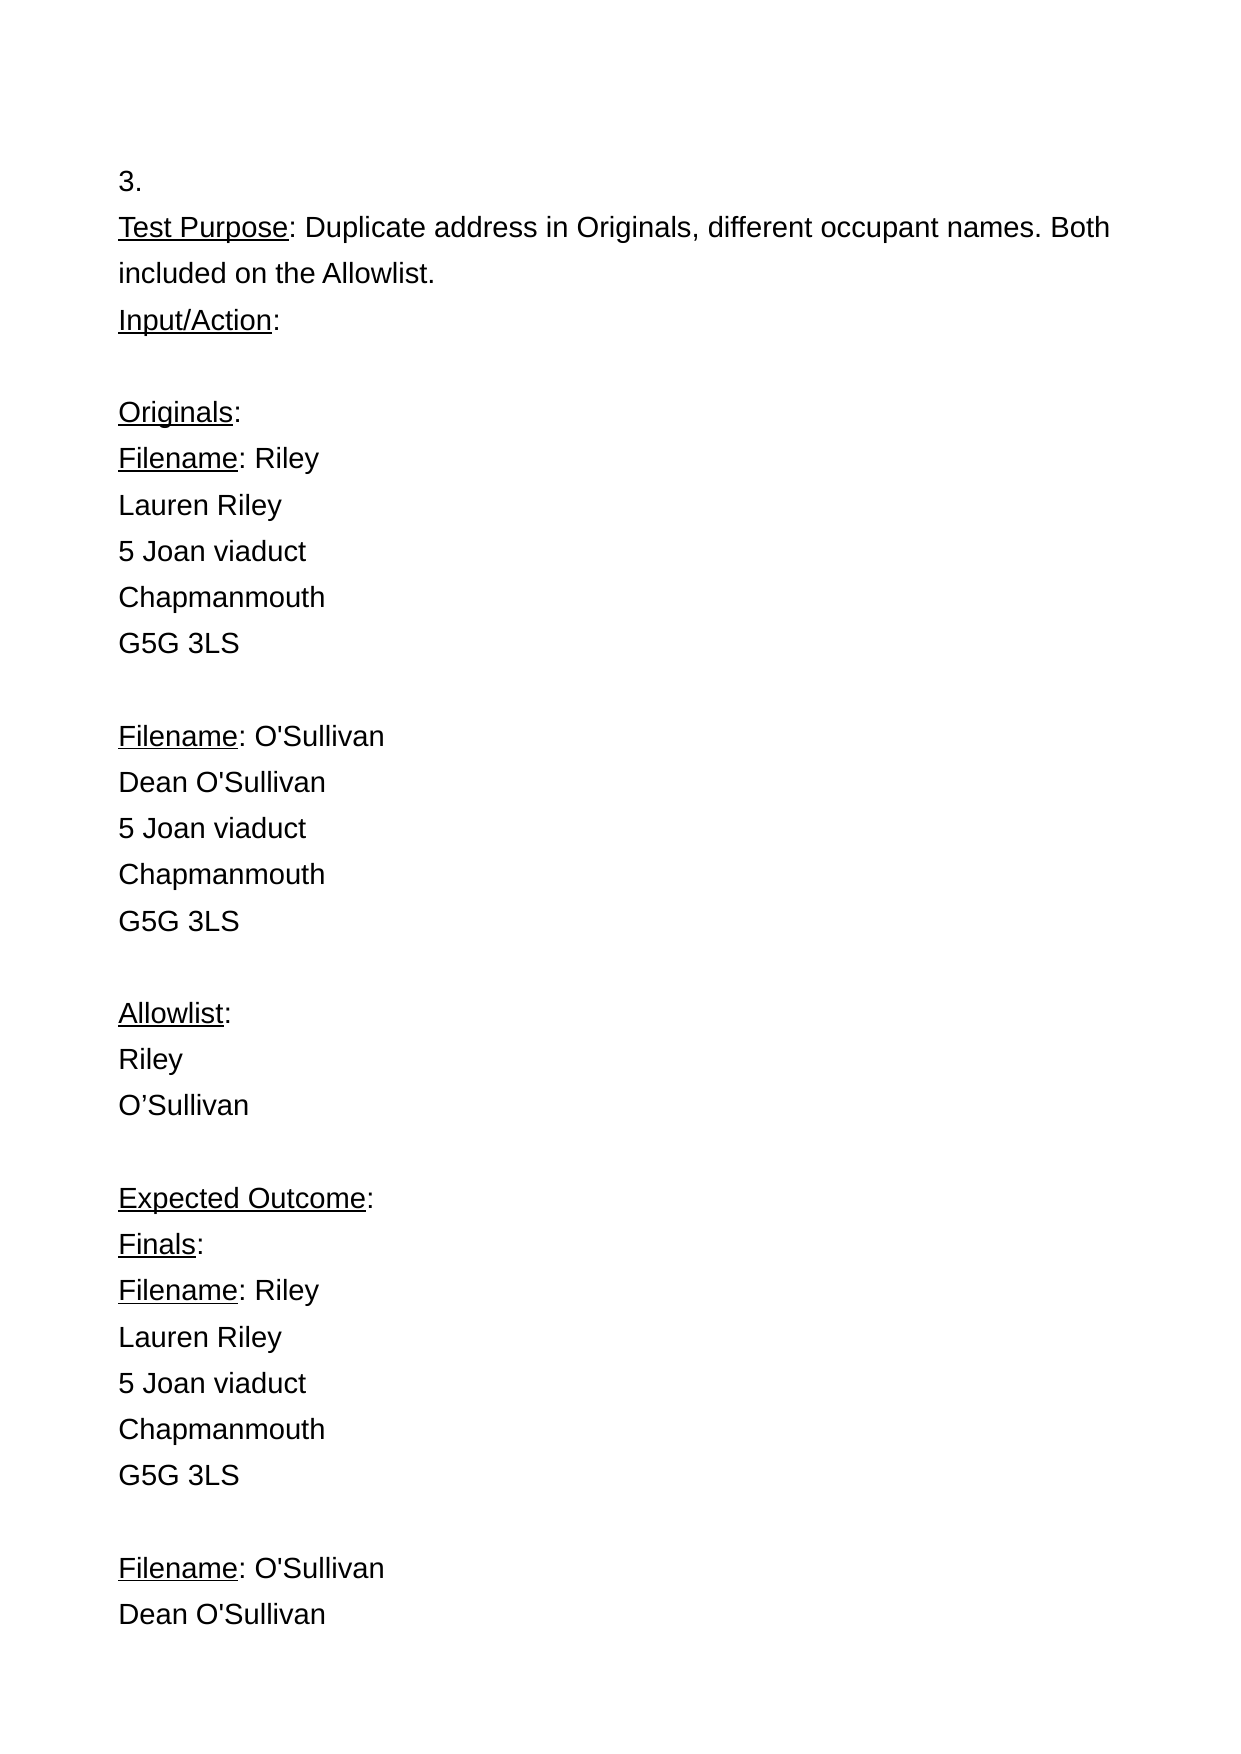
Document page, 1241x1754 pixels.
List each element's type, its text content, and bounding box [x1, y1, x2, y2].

text Chapmanmouth [118, 580, 1122, 613]
text Test Purpose: Duplicate address in Originals, different occupant names. Both included on the Allowlist. [118, 210, 1122, 290]
text Chapmanmouth [118, 857, 1122, 891]
text O’Sullivan [118, 1088, 1122, 1122]
text Input/Action: [118, 303, 1122, 336]
text Finals: [118, 1227, 1122, 1261]
text Filename: Riley [118, 1273, 1122, 1307]
text 3. [118, 164, 1122, 198]
text Filename: O'Sullivan [118, 718, 1122, 752]
text Expected Outcome: [118, 1181, 1122, 1214]
text Dean O'Sullivan [118, 765, 1122, 798]
text G5G 3LS [118, 903, 1122, 937]
text Dean O'Sullivan [118, 1597, 1122, 1630]
text Allowlist: [118, 996, 1122, 1029]
text Originals: [118, 395, 1122, 428]
text Filename: Riley [118, 441, 1122, 475]
text Filename: O'Sullivan [118, 1551, 1122, 1584]
text 5 Joan viaduct [118, 811, 1122, 844]
text G5G 3LS [118, 626, 1122, 660]
text Riley [118, 1042, 1122, 1076]
text 5 Joan viaduct [118, 534, 1122, 567]
text Chapmanmouth [118, 1412, 1122, 1446]
text Lauren Riley [118, 487, 1122, 521]
text G5G 3LS [118, 1458, 1122, 1492]
text 5 Joan viaduct [118, 1366, 1122, 1399]
text Lauren Riley [118, 1319, 1122, 1353]
